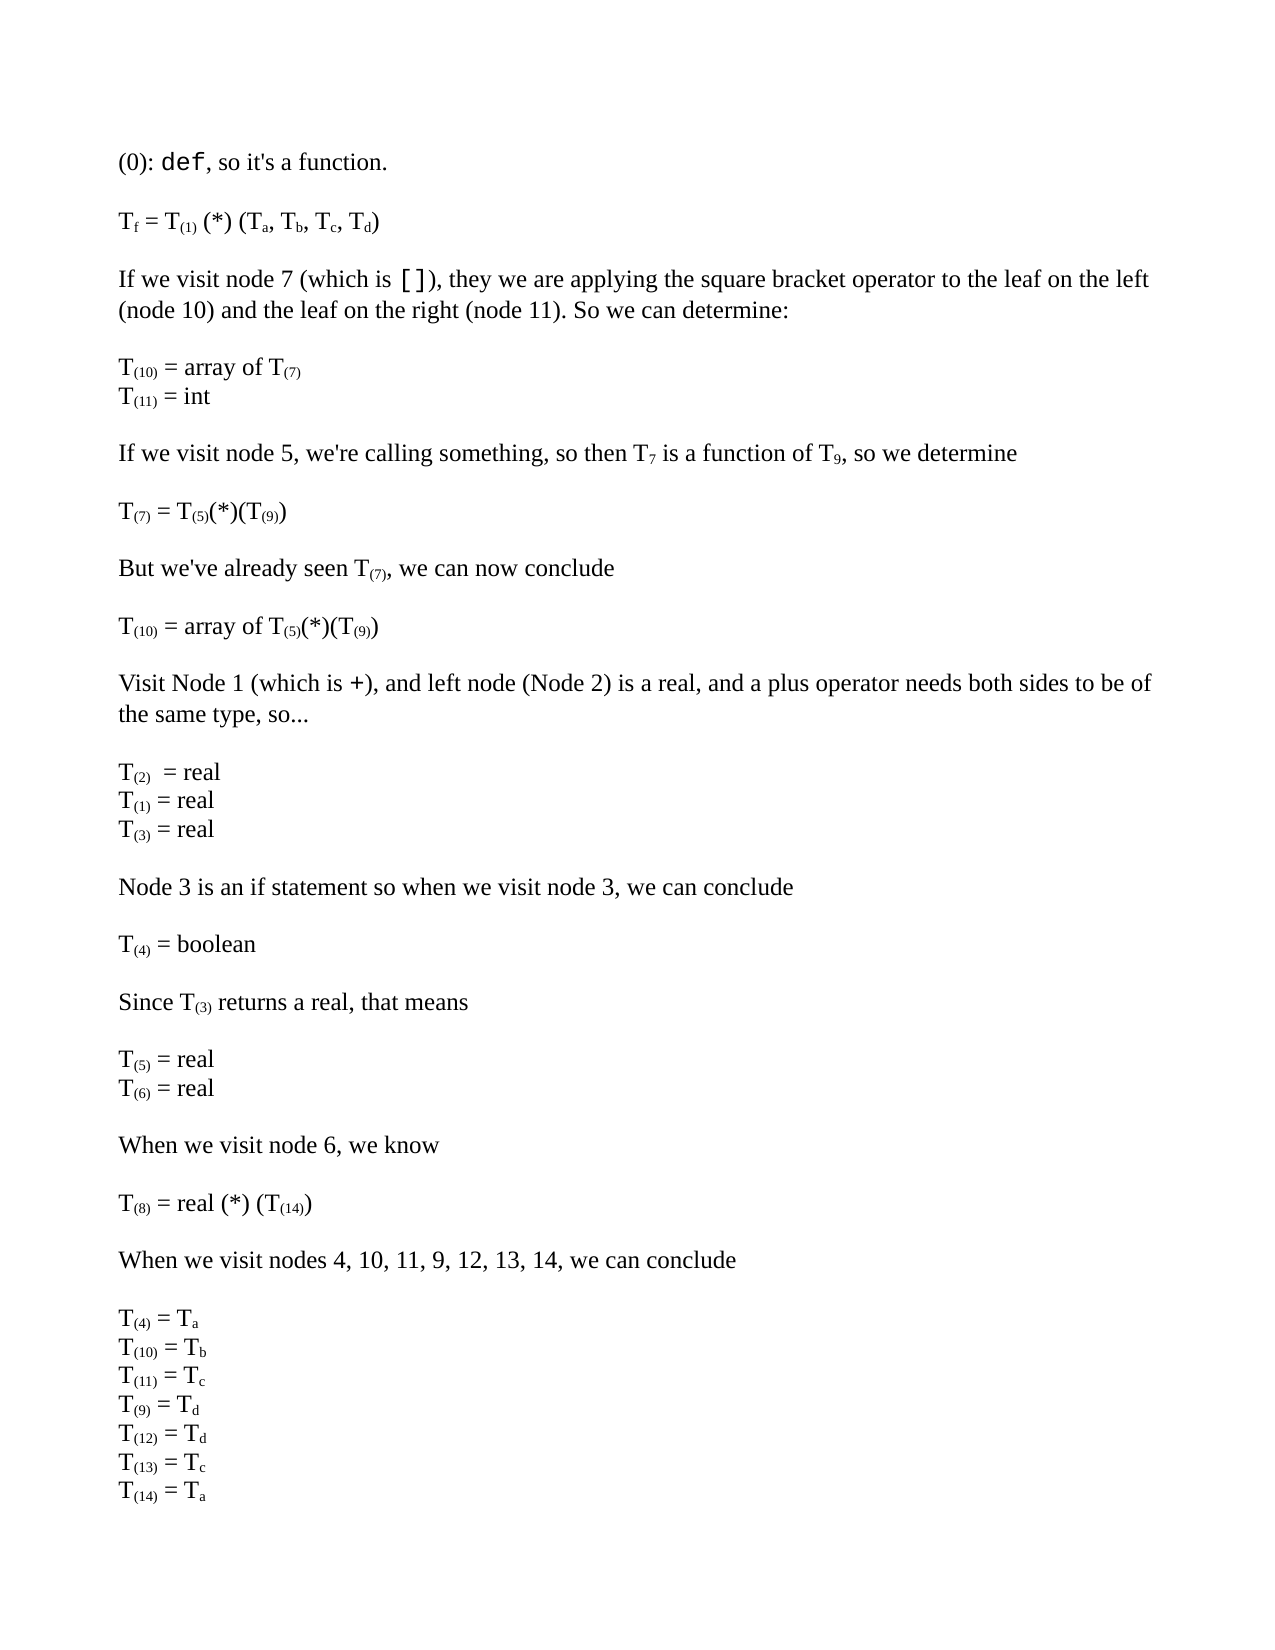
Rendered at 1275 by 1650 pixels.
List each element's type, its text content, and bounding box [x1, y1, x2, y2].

text T(12) = Td [118, 1418, 1157, 1447]
text Node 3 is an if statement so when we visit node 3, we can conclude [118, 872, 1157, 901]
text T(10) = array of T(5)(*)(T(9)) [118, 611, 1157, 640]
text T(8) = real (*) (T(14)) [118, 1188, 1157, 1217]
text Tf = T(1) (*) (Ta, Tb, Tc, Td) [118, 206, 1157, 235]
text T(9) = Td [118, 1389, 1157, 1418]
text Since T(3) returns a real, that means [118, 987, 1157, 1016]
text (0): def, so it's a function. [118, 147, 1157, 178]
text T(11) = int [118, 381, 1157, 410]
text T(10) = array of T(7) [118, 352, 1157, 381]
text When we visit node 6, we know [118, 1131, 1157, 1159]
text But we've already seen T(7), we can now conclude [118, 553, 1157, 582]
text T(2) = real [118, 757, 1157, 786]
text If we visit node 5, we're calling something, so then T7 is a function of T9, so we determine [118, 438, 1157, 467]
text T(10) = Tb [118, 1332, 1157, 1361]
text T(5) = real [118, 1044, 1157, 1073]
text T(13) = Tc [118, 1447, 1157, 1476]
text T(4) = boolean [118, 929, 1157, 958]
text T(3) = real [118, 814, 1157, 843]
text When we visit nodes 4, 10, 11, 9, 12, 13, 14, we can conclude [118, 1246, 1157, 1274]
text If we visit node 7 (which is []), they we are applying the square bracket operator to the leaf on the left (node 10) and the leaf on the right (node 11). So we can determine: [118, 264, 1157, 323]
text T(4) = Ta [118, 1303, 1157, 1332]
text T(1) = real [118, 786, 1157, 814]
text T(11) = Tc [118, 1361, 1157, 1389]
text T(7) = T(5)(*)(T(9)) [118, 496, 1157, 525]
text T(14) = Ta [118, 1476, 1157, 1504]
text T(6) = real [118, 1073, 1157, 1102]
text Visit Node 1 (which is +), and left node (Node 2) is a real, and a plus operator needs both sides to be of the same type, so... [118, 668, 1157, 728]
